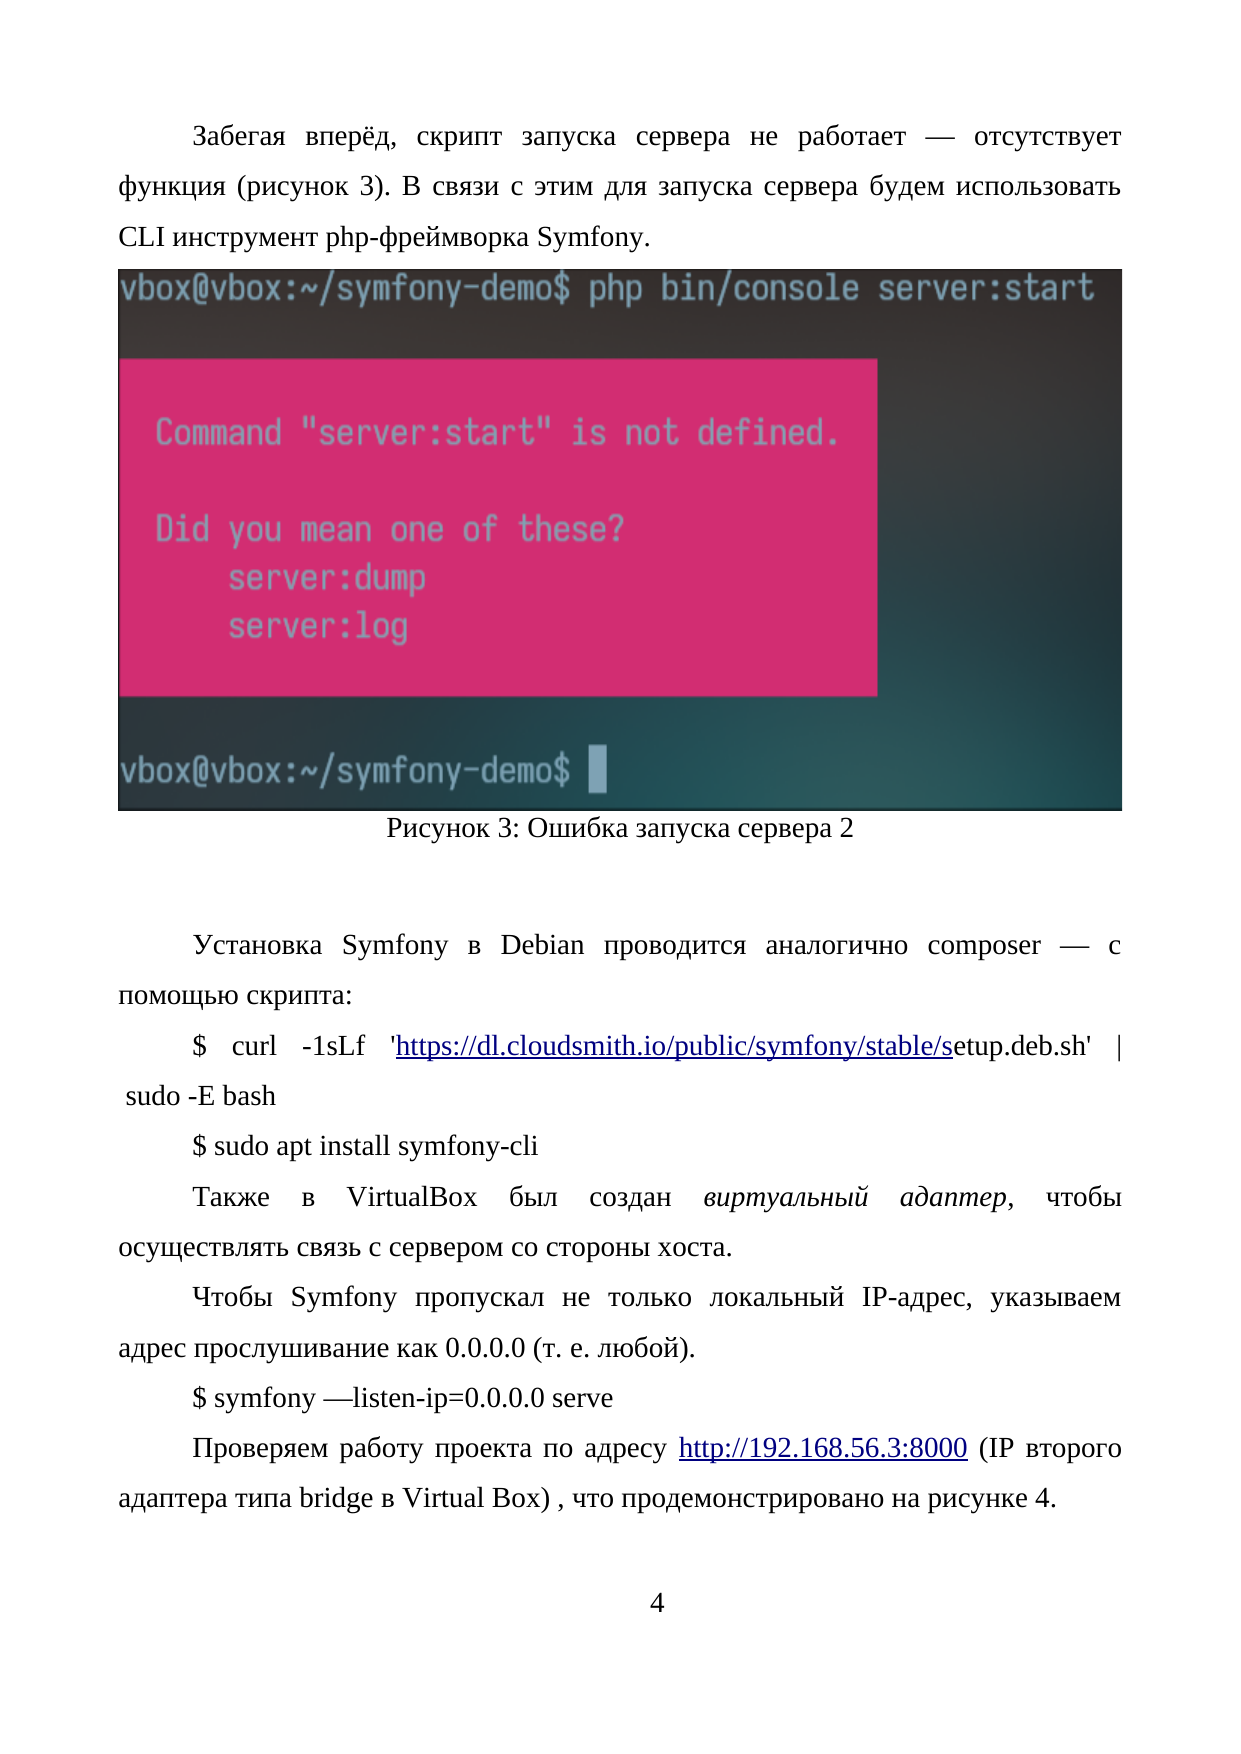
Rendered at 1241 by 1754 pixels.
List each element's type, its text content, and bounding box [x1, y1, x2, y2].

text $ sudo apt install symfony-cli [118, 1128, 1122, 1162]
text Чтобы Symfony пропускал не только локальный IP-адрес, указываем адрес прослушивание как 0.0.0.0 (т. е. любой). [118, 1279, 1122, 1363]
text Проверяем работу проекта по адресу http://192.168.56.3:8000 (IP второго адаптера типа bridge в Virtual Box) , что продемонстрировано на рисунке 4. [118, 1430, 1122, 1514]
text Также в VirtualBox был создан виртуальный адаптер, чтобы осуществлять связь с сервером со стороны хоста. [118, 1179, 1122, 1263]
text Забегая вперёд, скрипт запуска сервера не работает — отсутствует функция (рисунок 3). В связи с этим для запуска сервера будем использовать CLI инструмент php-фреймворка Symfony. [118, 118, 1122, 252]
picture [118, 269, 1123, 811]
text $ curl -1sLf 'https://dl.cloudsmith.io/public/symfony/stable/setup.deb.sh' | sudo -E bash [118, 1028, 1122, 1112]
text Рисунок 3: Ошибка запуска сервера 2 [118, 811, 1122, 844]
text Установка Symfony в Debian проводится аналогично composer — с помощью скрипта: [118, 927, 1122, 1011]
text $ symfony —listen-ip=0.0.0.0 serve [118, 1380, 1122, 1413]
